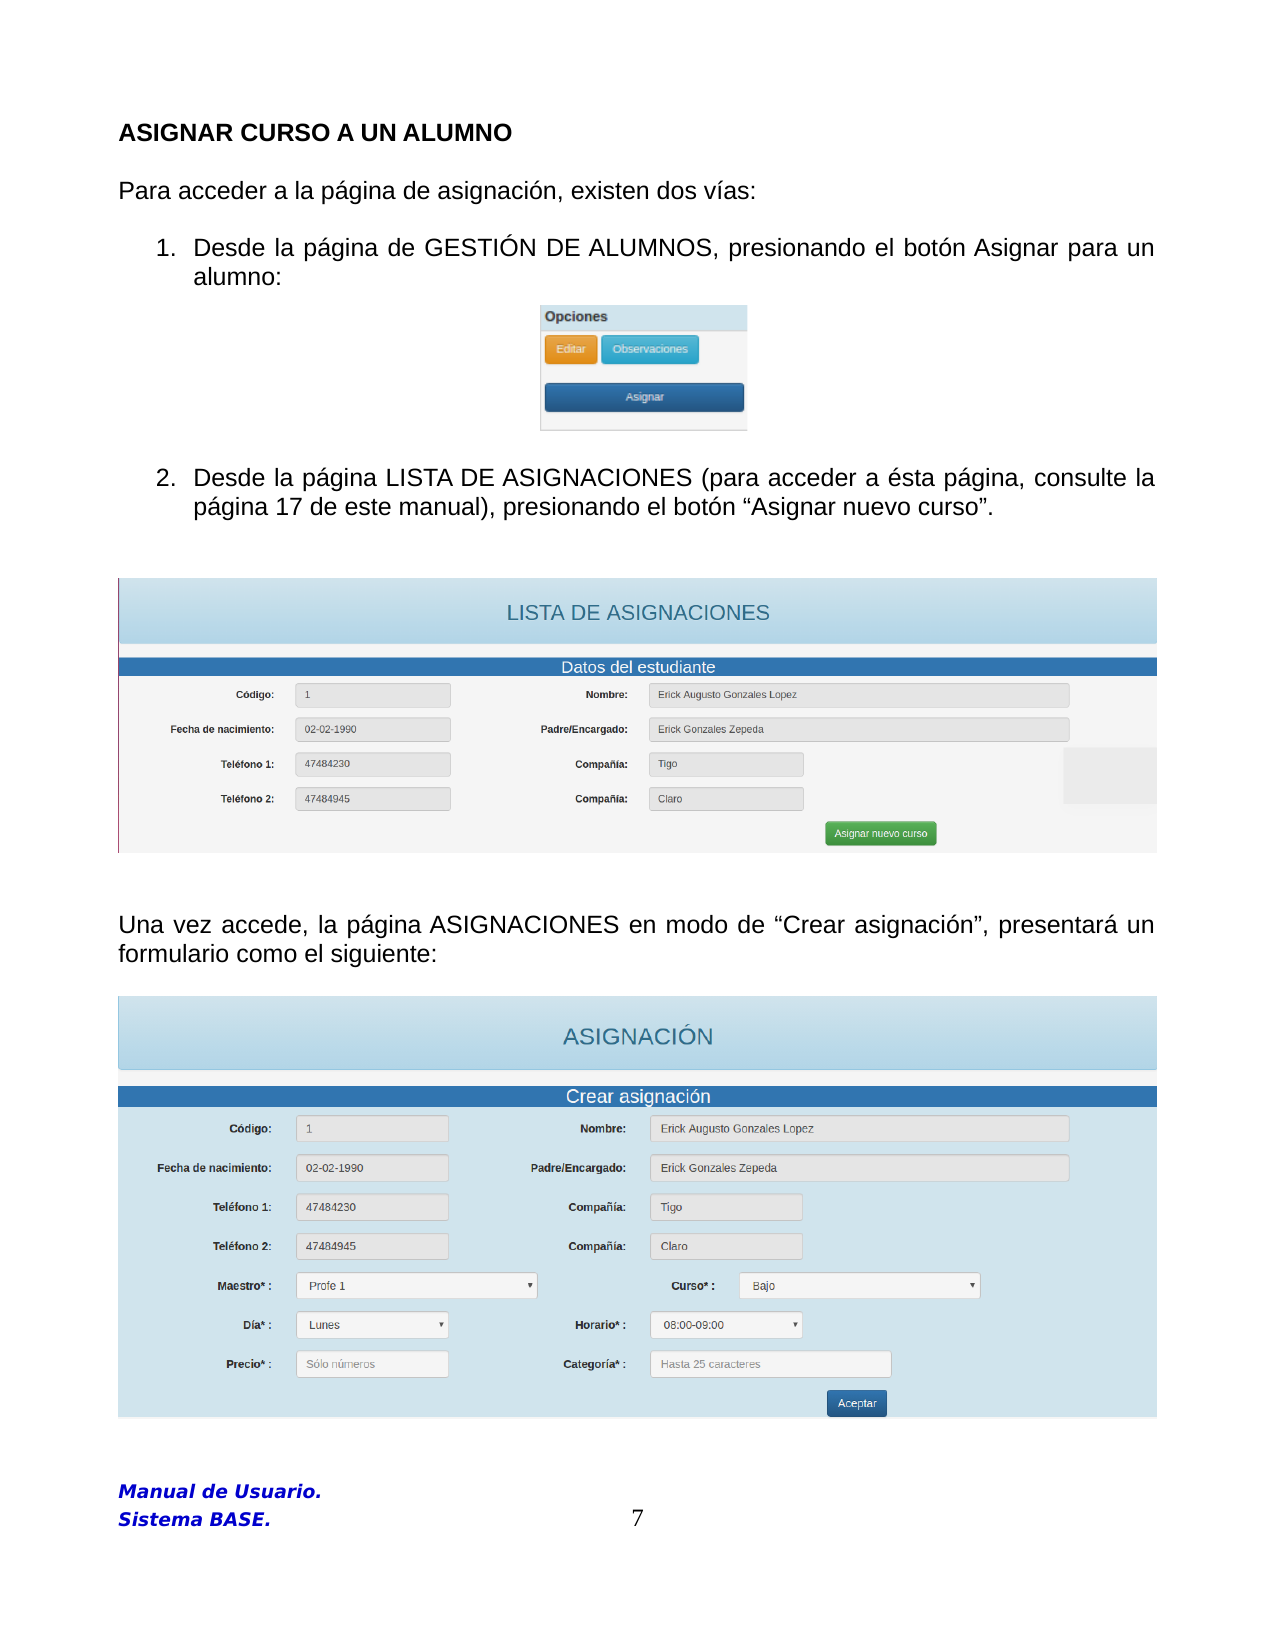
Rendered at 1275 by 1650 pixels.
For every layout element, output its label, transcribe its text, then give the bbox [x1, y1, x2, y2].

picture [540, 305, 748, 431]
picture [118, 578, 1157, 853]
picture [118, 996, 1157, 1419]
list Desde la página de GESTIÓN DE ALUMNOS, presionando el botón Asignar para un alumno: [156, 233, 1157, 291]
list Desde la página LISTA DE ASIGNACIONES (para acceder a ésta página, consulte la página 17 de este manual), presionando el botón “Asignar nuevo curso”. [156, 463, 1157, 521]
text Para acceder a la página de asignación, existen dos vías: [118, 176, 1157, 204]
text ASIGNAR CURSO A UN ALUMNO [118, 118, 1157, 147]
text Una vez accede, la página ASIGNACIONES en modo de “Crear asignación”, presentará un formulario como el siguiente: [118, 910, 1157, 968]
